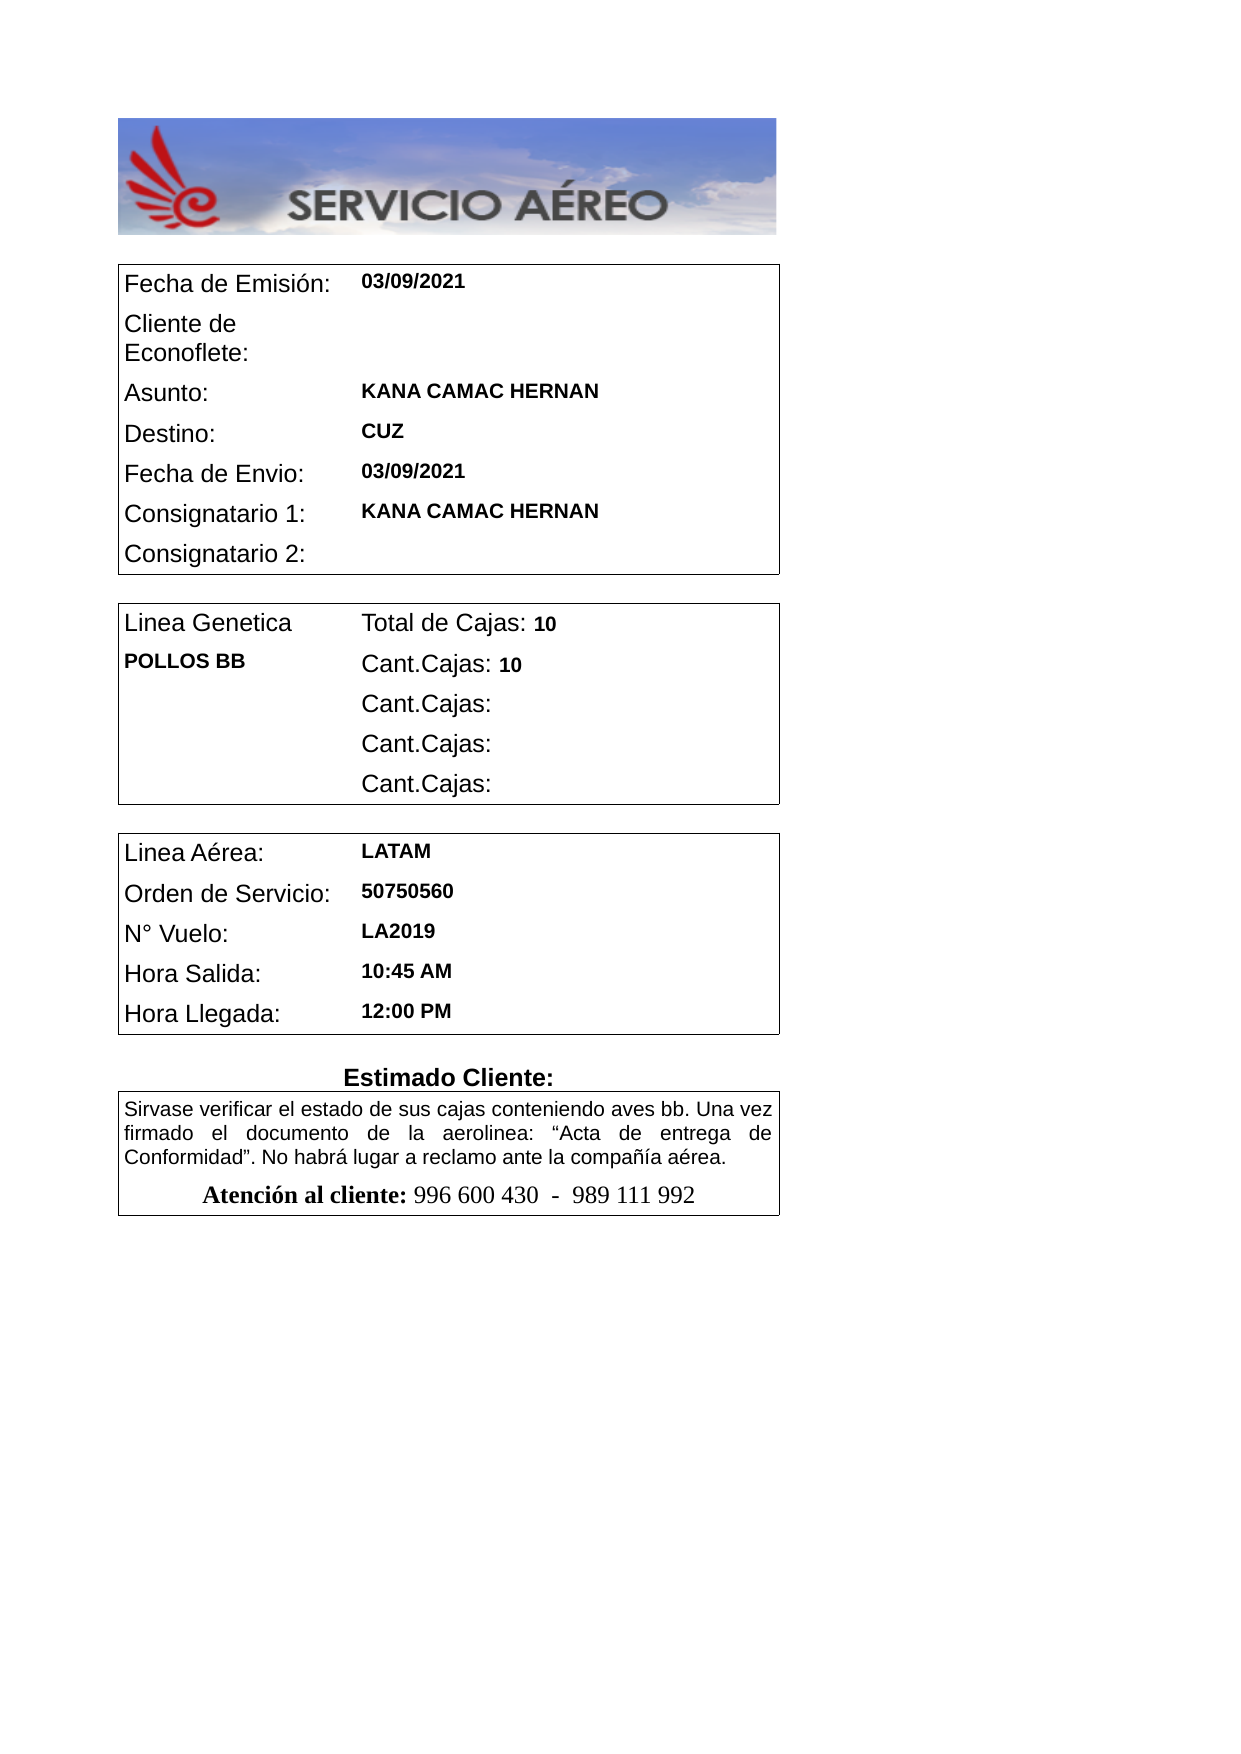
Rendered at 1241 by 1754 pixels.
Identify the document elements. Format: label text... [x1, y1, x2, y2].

table_cell 03/09/2021 [356, 453, 779, 493]
table_cell Linea Genetica [119, 604, 356, 643]
picture [118, 118, 777, 235]
table_cell [119, 764, 356, 804]
table_cell Cant.Cajas: [356, 683, 779, 723]
table_cell Orden de Servicio: [119, 873, 356, 913]
table_cell Total de Cajas: 10 [356, 604, 779, 643]
table_cell [118, 575, 356, 603]
table_cell N° Vuelo: [119, 913, 356, 953]
table_cell Hora Salida: [119, 953, 356, 993]
table_cell KANA CAMAC HERNAN [356, 373, 779, 413]
table_cell [356, 805, 779, 833]
table_cell Cliente de Econoflete: [119, 304, 356, 373]
table_cell Consignatario 1: [119, 493, 356, 533]
table_cell LATAM [356, 834, 779, 873]
table_cell [356, 575, 779, 603]
table_cell Estimado Cliente: [118, 1035, 779, 1091]
table_cell Asunto: [119, 373, 356, 413]
table_cell CUZ [356, 413, 779, 453]
table_cell Cant.Cajas: [356, 764, 779, 804]
table_header Fecha de Emisión: [119, 265, 356, 304]
table_cell [356, 304, 779, 373]
table_cell [118, 805, 356, 833]
table_cell KANA CAMAC HERNAN [356, 493, 779, 533]
table_cell POLLOS BB [119, 643, 356, 683]
table_cell [119, 683, 356, 723]
table_cell [356, 534, 779, 574]
table_cell Hora Llegada: [119, 994, 356, 1034]
table_cell Cant.Cajas: 10 [356, 643, 779, 683]
table_cell Fecha de Envio: [119, 453, 356, 493]
table_cell Sirvase verificar el estado de sus cajas conteniendo aves bb. Una vez firmado el documento de la aerolinea: “Acta de entrega de Conformidad”. No habrá lugar a reclamo ante la compañía aérea. [119, 1092, 779, 1175]
table_header 03/09/2021 [356, 265, 779, 304]
table_cell LA2019 [356, 913, 779, 953]
table_cell Destino: [119, 413, 356, 453]
table_cell Linea Aérea: [119, 834, 356, 873]
table_cell Consignatario 2: [119, 534, 356, 574]
table_cell Cant.Cajas: [356, 723, 779, 763]
table_cell 10:45 AM [356, 953, 779, 993]
table_cell Atención al cliente: 996 600 430 - 989 111 992 [119, 1175, 779, 1215]
table_cell 12:00 PM [356, 994, 779, 1034]
table_cell 50750560 [356, 873, 779, 913]
table_cell [119, 723, 356, 763]
